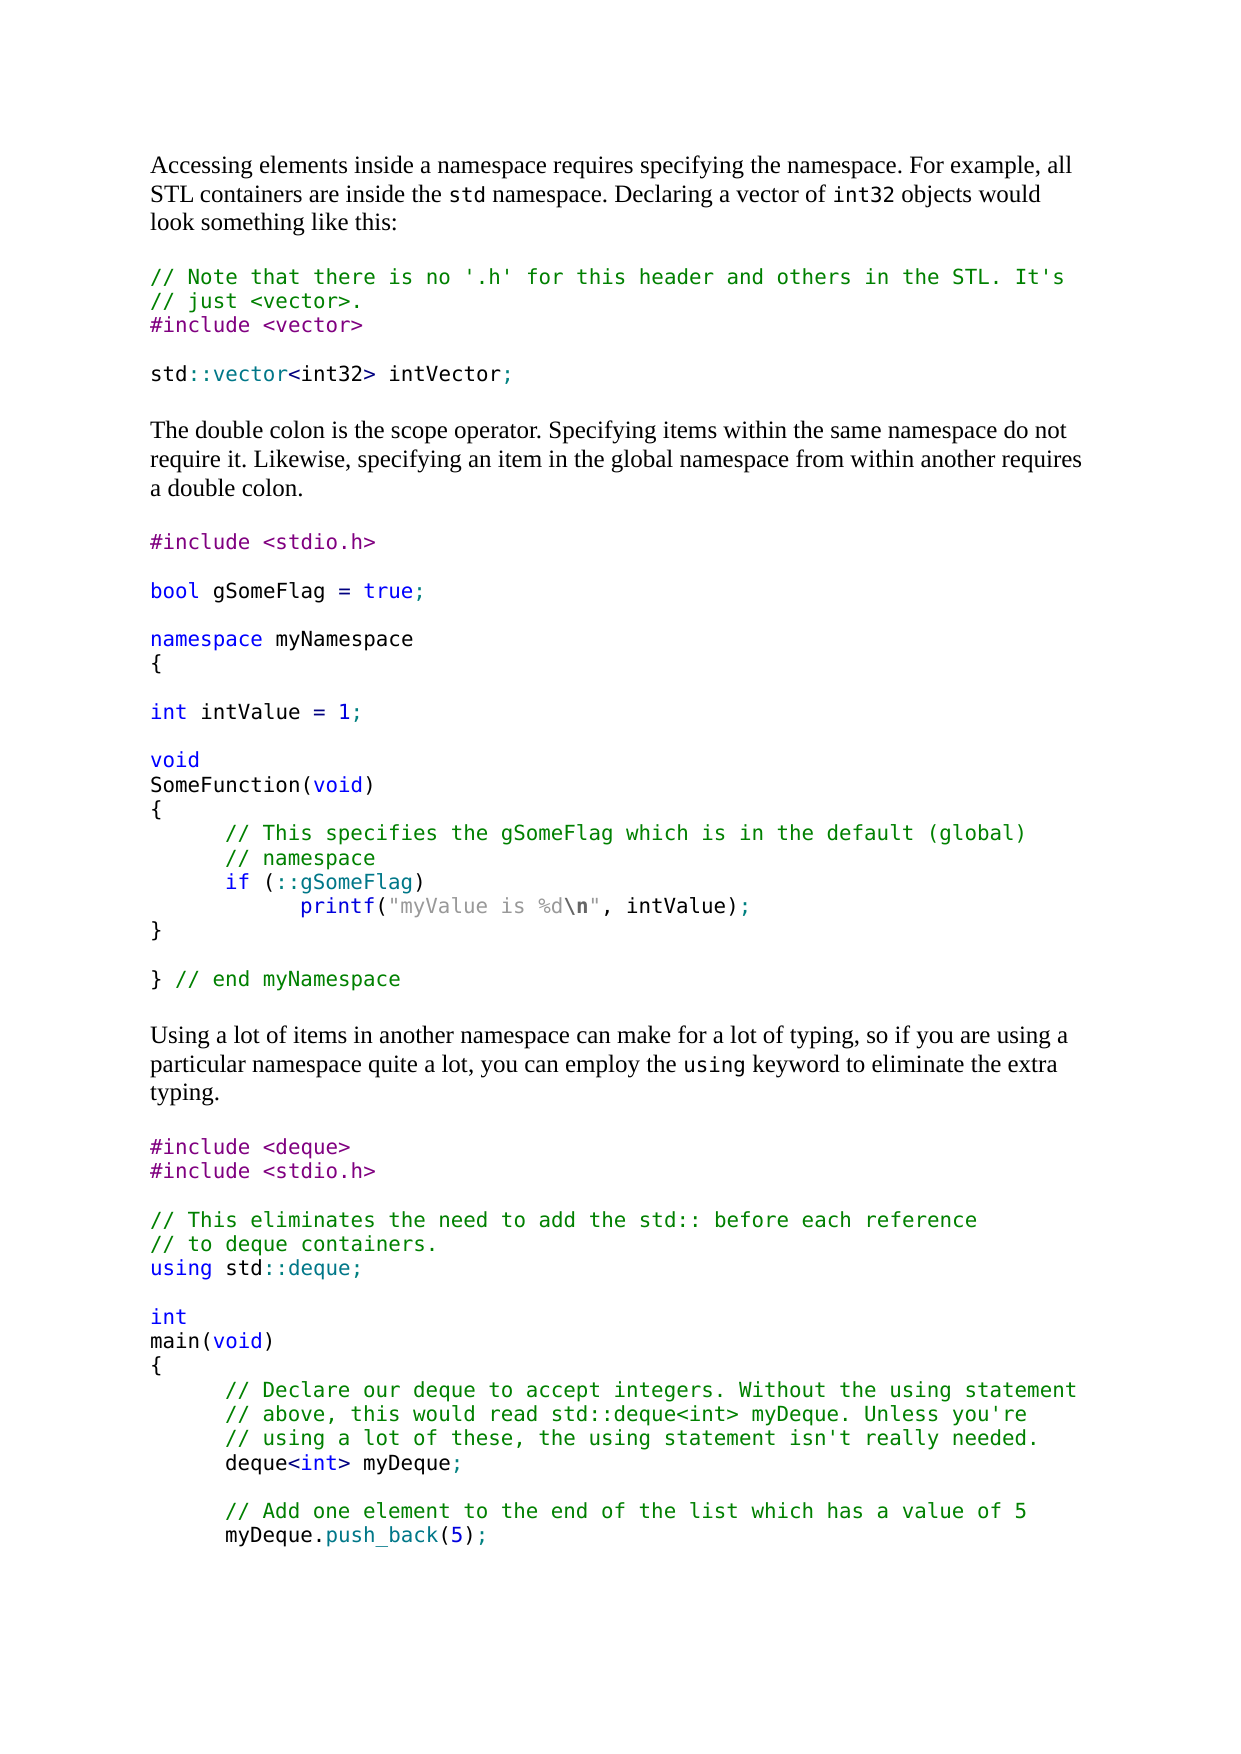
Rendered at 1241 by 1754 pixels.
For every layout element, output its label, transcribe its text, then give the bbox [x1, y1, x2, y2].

text #include <stdio.h> [150, 1159, 1090, 1183]
text namespace myNamespace [150, 627, 1090, 651]
text // This specifies the gSomeFlag which is in the default (global) [150, 821, 1090, 846]
text printf("myValue is %d\n", intValue); } [150, 894, 1090, 943]
text // just <vector>. [150, 289, 1090, 313]
text // Note that there is no '.h' for this header and others in the STL. It's [150, 265, 1090, 289]
text // above, this would read std::deque<int> myDeque. Unless you're [150, 1402, 1090, 1426]
text Accessing elements inside a namespace requires specifying the namespace. For example, all STL containers are inside the std namespace. Declaring a vector of int32 objects would look something like this: [150, 150, 1090, 236]
text // Add one element to the end of the list which has a value of 5 [150, 1499, 1090, 1523]
text { [150, 1353, 1090, 1378]
text bool gSomeFlag = true; [150, 579, 1090, 603]
text The double colon is the scope operator. Specifying items within the same namespace do not require it. Likewise, specifying an item in the global namespace from within another requires a double colon. [150, 415, 1090, 501]
text { [150, 651, 1090, 676]
text int intValue = 1; [150, 700, 1090, 724]
text std::vector<int32> intVector; [150, 362, 1090, 386]
text using std::deque; [150, 1256, 1090, 1281]
text deque<int> myDeque; [150, 1451, 1090, 1475]
text int [150, 1305, 1090, 1329]
text #include <vector> [150, 313, 1090, 338]
text SomeFunction(void) { [150, 773, 1090, 821]
text Using a lot of items in another namespace can make for a lot of typing, so if you are using a particular namespace quite a lot, you can employ the using keyword to eliminate the extra typing. [150, 1020, 1090, 1106]
text // namespace [150, 846, 1090, 870]
text } // end myNamespace [150, 967, 1090, 991]
text if (::gSomeFlag) [150, 870, 1090, 894]
text myDeque.push_back(5); [150, 1523, 1090, 1548]
text // Declare our deque to accept integers. Without the using statement [150, 1378, 1090, 1402]
text // This eliminates the need to add the std:: before each reference [150, 1208, 1090, 1232]
text main(void) [150, 1329, 1090, 1353]
text #include <deque> [150, 1135, 1090, 1159]
text #include <stdio.h> [150, 530, 1090, 554]
text void [150, 748, 1090, 773]
text // to deque containers. [150, 1232, 1090, 1256]
text // using a lot of these, the using statement isn't really needed. [150, 1426, 1090, 1451]
